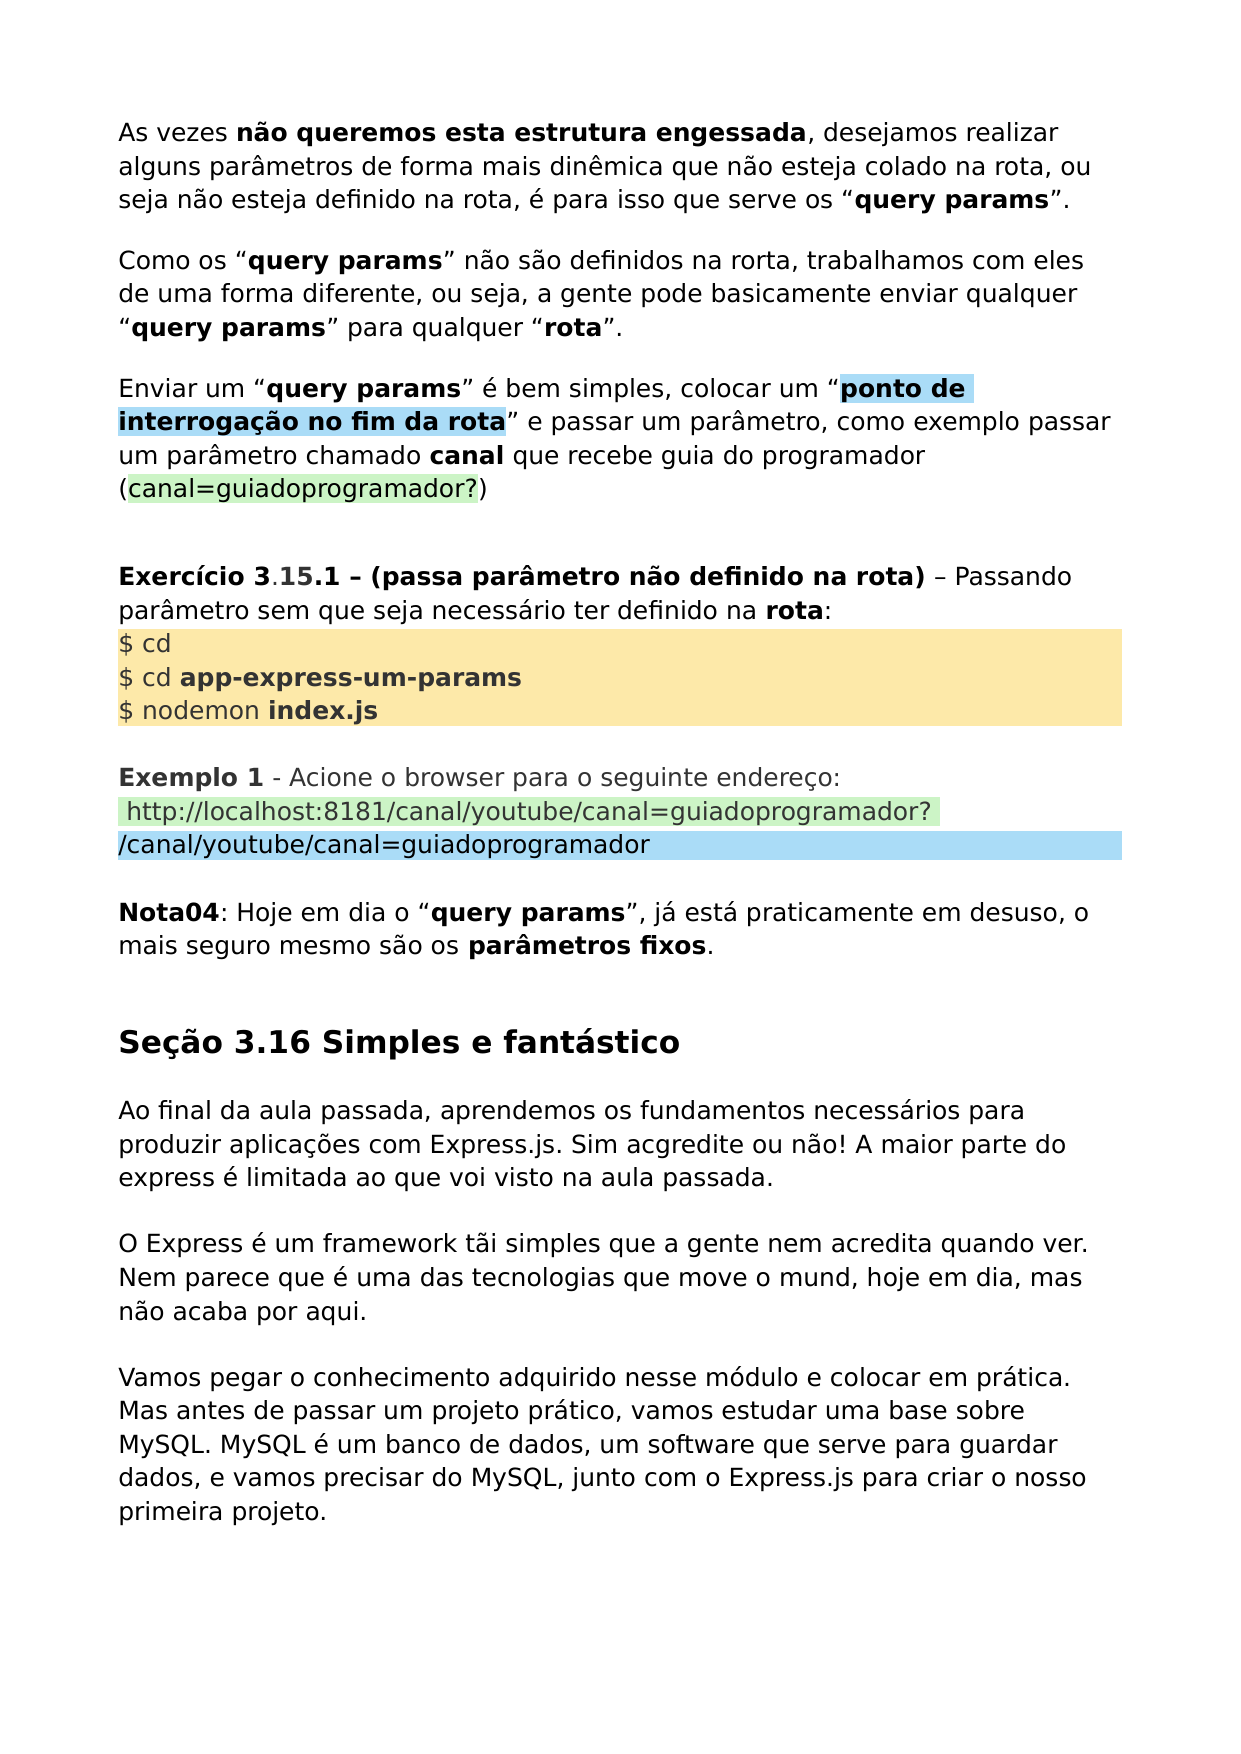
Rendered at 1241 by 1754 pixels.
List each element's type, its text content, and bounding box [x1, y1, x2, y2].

text Vamos pegar o conhecimento adquirido nesse módulo e colocar em prática. Mas antes de passar um projeto prático, vamos estudar uma base sobre MySQL. MySQL é um banco de dados, um software que serve para guardar dados, e vamos precisar do MySQL, junto com o Express.js para criar o nosso primeira projeto. [118, 1363, 1122, 1526]
text $ cd [118, 629, 1122, 658]
text Como os “query params” não são definidos na rorta, trabalhamos com eles de uma forma diferente, ou seja, a gente pode basicamente enviar qualquer “query params” para qualquer “rota”. [118, 246, 1122, 342]
text Seção 3.16 Simples e fantástico [118, 1024, 1122, 1061]
text http://localhost:8181/canal/youtube/canal=guiadoprogramador? [118, 797, 1122, 826]
text Exercício 3.15.1 – (passa parâmetro não definido na rota) – Passando parâmetro sem que seja necessário ter definido na rota: [118, 562, 1122, 625]
text As vezes não queremos esta estrutura engessada, desejamos realizar alguns parâmetros de forma mais dinêmica que não esteja colado na rota, ou seja não esteja definido na rota, é para isso que serve os “query params”. [118, 118, 1122, 214]
text O Express é um framework tãi simples que a gente nem acredita quando ver. Nem parece que é uma das tecnologias que move o mund, hoje em dia, mas não acaba por aqui. [118, 1229, 1122, 1326]
text Ao final da aula passada, aprendemos os fundamentos necessários para produzir aplicações com Express.js. Sim acgredite ou não! A maior parte do express é limitada ao que voi visto na aula passada. [118, 1096, 1122, 1192]
text Exemplo 1 - Acione o browser para o seguinte endereço: [118, 763, 1122, 793]
text Enviar um “query params” é bem simples, colocar um “ponto de interrogação no fim da rota” e passar um parâmetro, como exemplo passar um parâmetro chamado canal que recebe guia do programador (canal=guiadoprogramador?) [118, 374, 1122, 503]
text $ nodemon index.js [118, 696, 1122, 726]
text Nota04: Hoje em dia o “query params”, já está praticamente em desuso, o mais seguro mesmo são os parâmetros fixos. [118, 898, 1122, 960]
text /canal/youtube/canal=guiadoprogramador [118, 831, 1122, 860]
text $ cd app-express-um-params [118, 663, 1122, 692]
